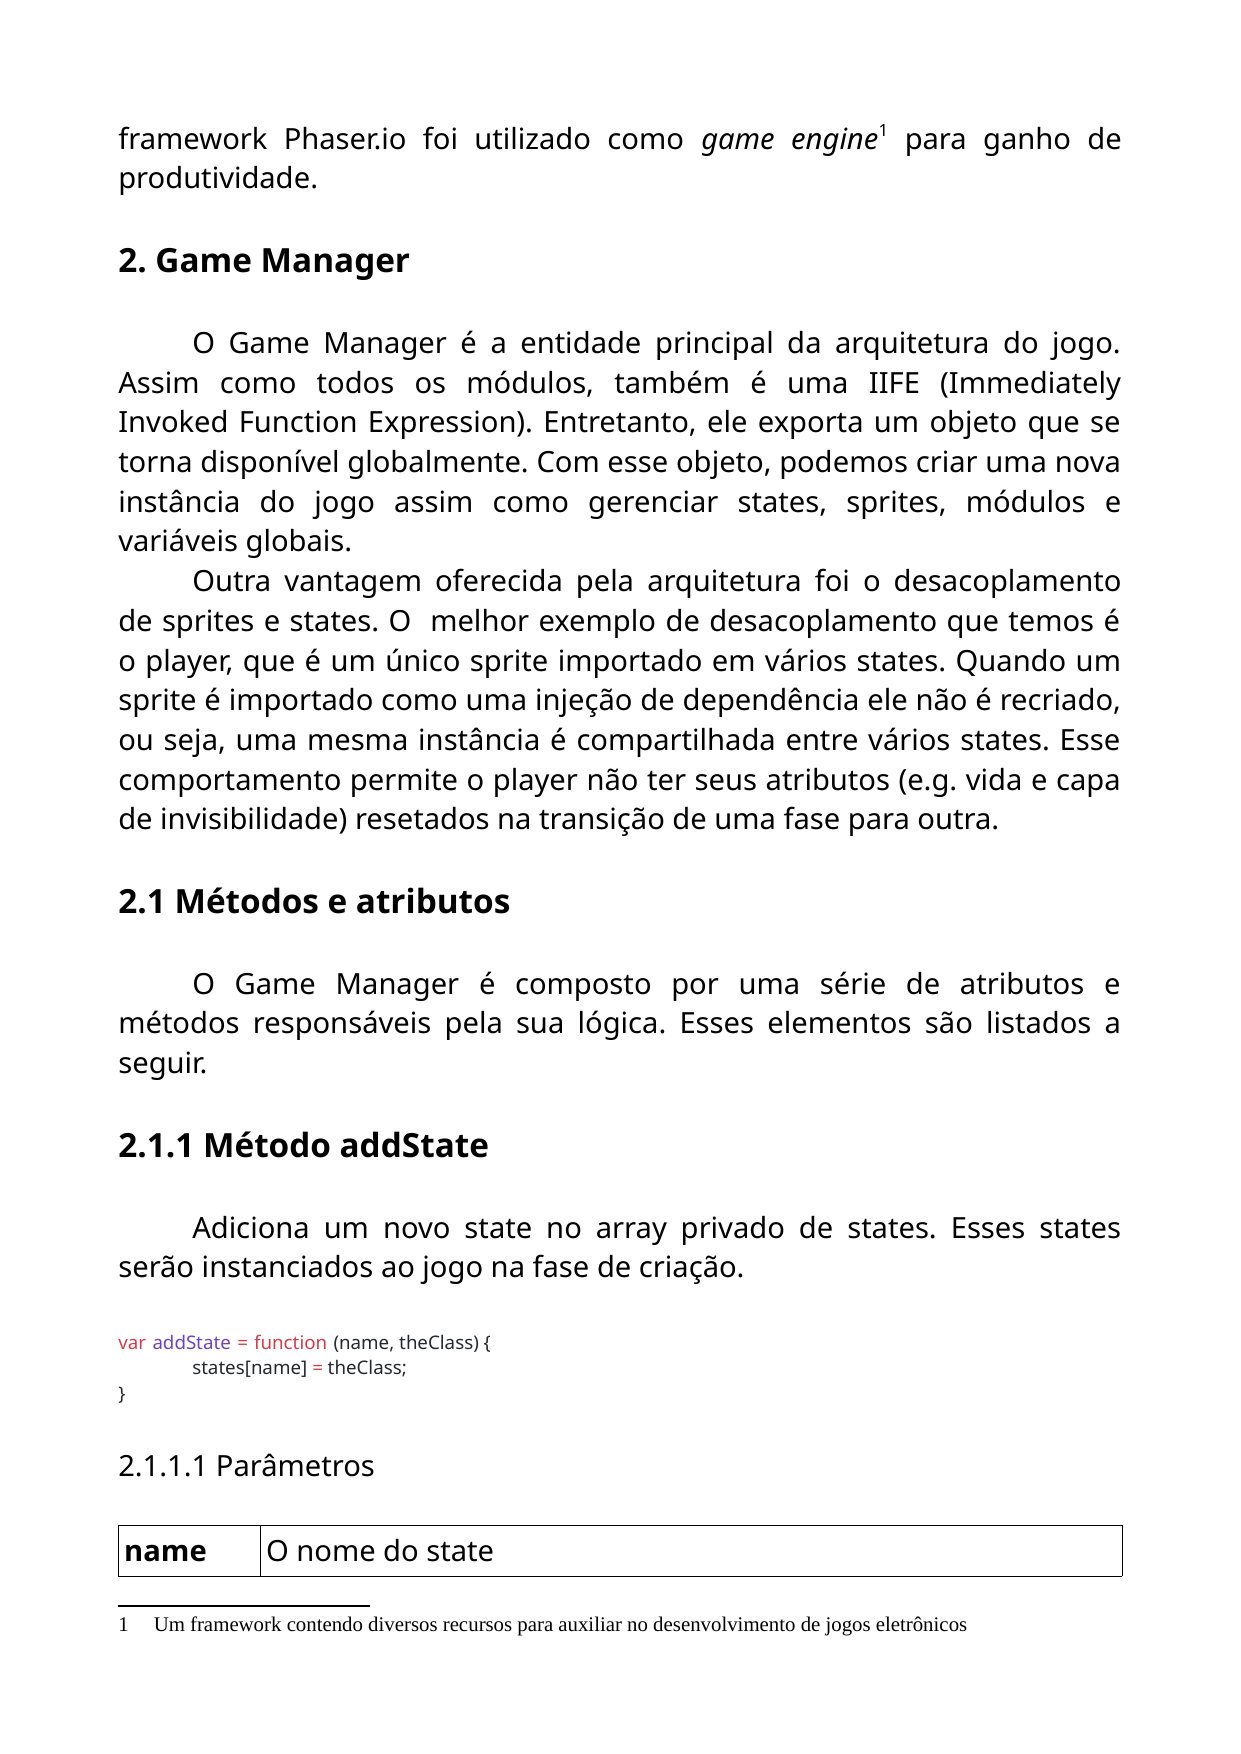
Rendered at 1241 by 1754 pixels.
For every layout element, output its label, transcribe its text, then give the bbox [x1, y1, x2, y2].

text var addState = function (name, theClass) { [118, 1326, 1122, 1355]
table_header O nome do state [261, 1526, 1122, 1576]
text 2.1.1.1 Parâmetros [118, 1445, 1122, 1485]
text 2.1 Métodos e atributos [118, 878, 1122, 923]
text Adiciona um novo state no array privado de states. Esses states serão instanciados ao jogo na fase de criação. [118, 1207, 1122, 1286]
text framework Phaser.io foi utilizado como game engine para ganho de produtividade. [118, 118, 1122, 197]
text } [118, 1380, 1122, 1406]
text 2. Game Manager [118, 237, 1122, 283]
table_header name [119, 1526, 260, 1576]
text Outra vantagem oferecida pela arquitetura foi o desacoplamento de sprites e states. O melhor exemplo de desacoplamento que temos é o player, que é um único sprite importado em vários states. Quando um sprite é importado como uma injeção de dependência ele não é recriado, ou seja, uma mesma instância é compartilhada entre vários states. Esse comportamento permite o player não ter seus atributos (e.g. vida e capa de invisibilidade) resetados na transição de uma fase para outra. [118, 560, 1122, 838]
text states[name] = theClass; [118, 1355, 1122, 1380]
text O Game Manager é composto por uma série de atributos e métodos responsáveis pela sua lógica. Esses elementos são listados a seguir. [118, 963, 1122, 1082]
text O Game Manager é a entidade principal da arquitetura do jogo. Assim como todos os módulos, também é uma IIFE (Immediately Invoked Function Expression). Entretanto, ele exporta um objeto que se torna disponível globalmente. Com esse objeto, podemos criar uma nova instância do jogo assim como gerenciar states, sprites, módulos e variáveis globais. [118, 322, 1122, 560]
text 2.1.1 Método addState [118, 1122, 1122, 1167]
text Um framework contendo diversos recursos para auxiliar no desenvolvimento de jogos eletrônicos [118, 1612, 1122, 1636]
